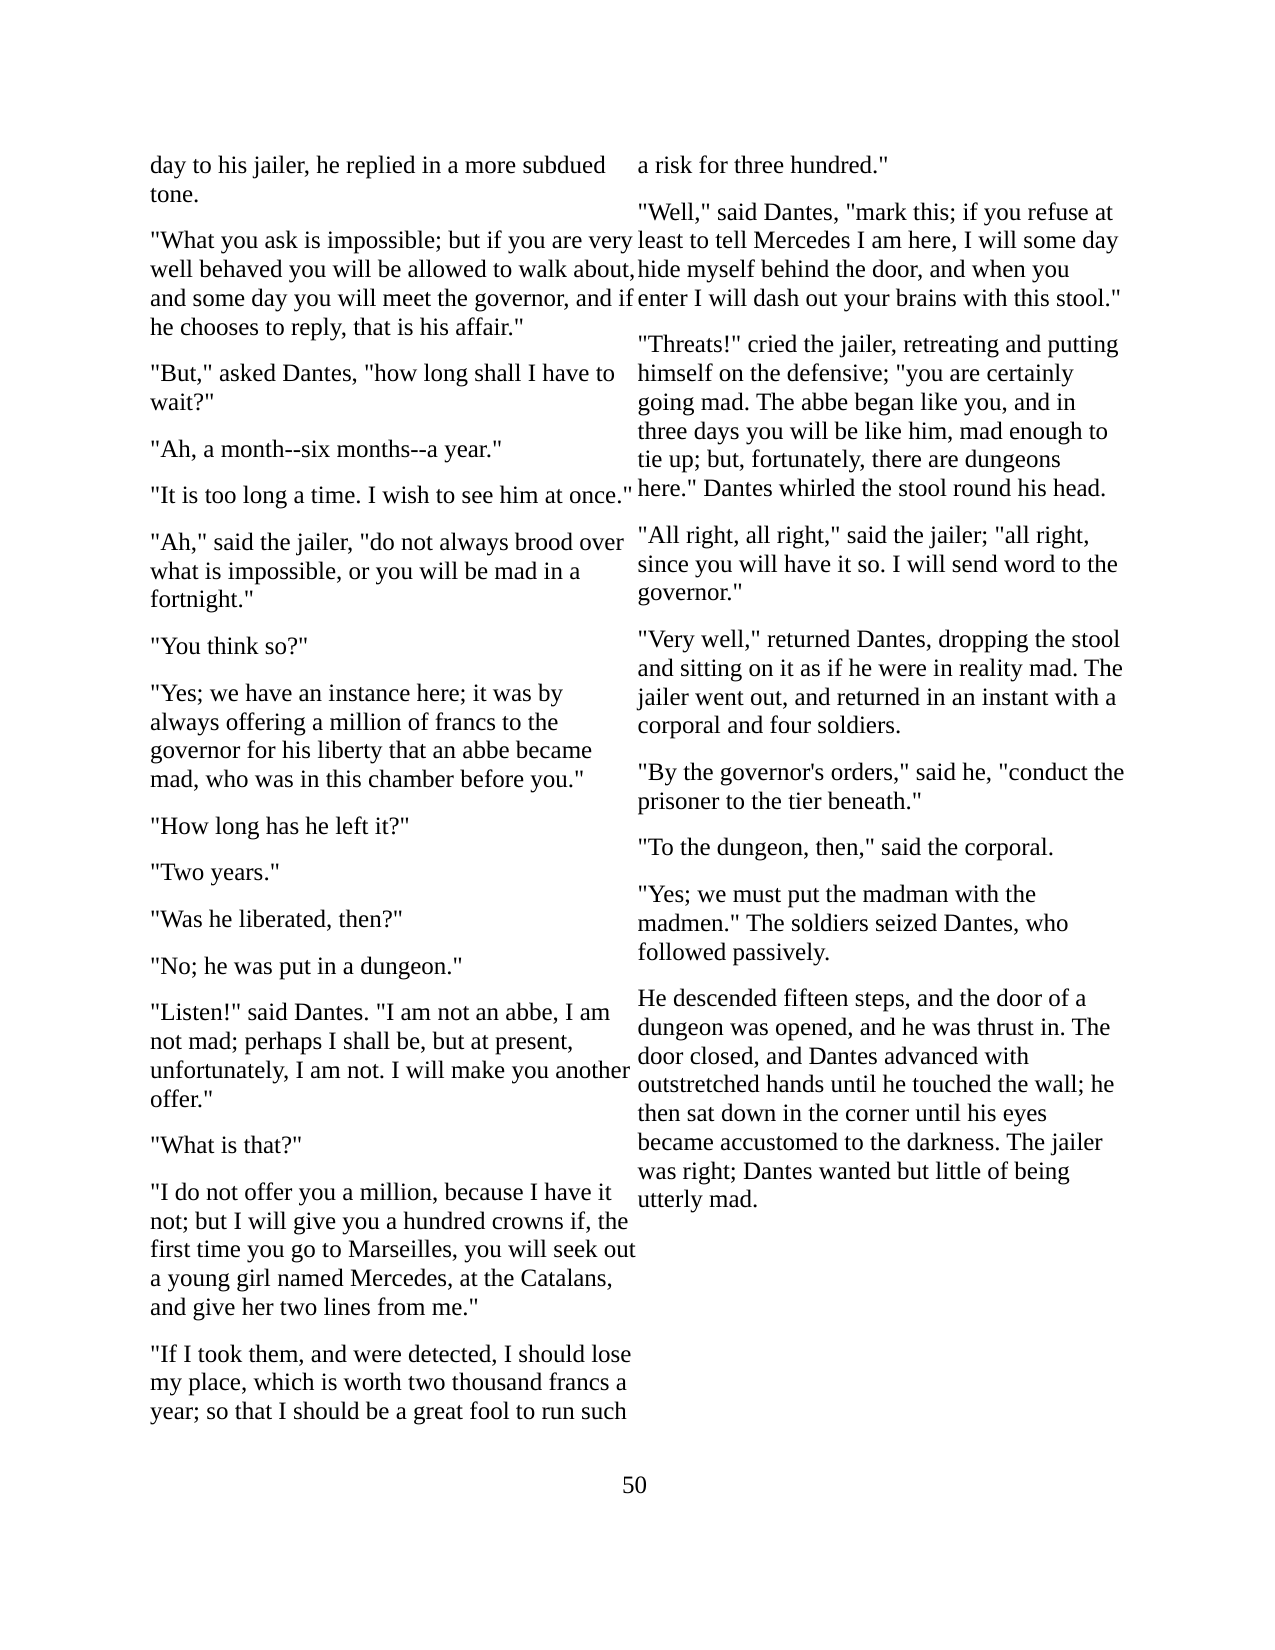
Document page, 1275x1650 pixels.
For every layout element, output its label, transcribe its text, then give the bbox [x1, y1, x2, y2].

text "But," asked Dantes, "how long shall I have to wait?" [150, 358, 637, 416]
text "Well," said Dantes, "mark this; if you refuse at least to tell Mercedes I am here, I will some day hide myself behind the door, and when you enter I will dash out your brains with this stool." [637, 197, 1125, 312]
text a risk for three hundred." [637, 150, 1125, 179]
text "No; he was put in a dungeon." [150, 951, 637, 979]
text "To the dungeon, then," said the corporal. [637, 832, 1125, 861]
text "By the governor's orders," said he, "conduct the prisoner to the tier beneath." [637, 757, 1125, 814]
text "Ah, a month--six months--a year." [150, 434, 637, 462]
text "Threats!" cried the jailer, retreating and putting himself on the defensive; "you are certainly going mad. The abbe began like you, and in three days you will be like him, mad enough to tie up; but, fortunately, there are dungeons here." Dantes whirled the stool round his head. [637, 329, 1125, 502]
text "How long has he left it?" [150, 811, 637, 839]
text "All right, all right," said the jailer; "all right, since you will have it so. I will send word to the governor." [637, 520, 1125, 606]
text "Two years." [150, 857, 637, 886]
text "What is that?" [150, 1130, 637, 1159]
text "Listen!" said Dantes. "I am not an abbe, I am not mad; perhaps I shall be, but at present, unfortunately, I am not. I will make you another offer." [150, 997, 637, 1112]
text "You think so?" [150, 631, 637, 660]
text "What you ask is impossible; but if you are very well behaved you will be allowed to walk about, and some day you will meet the governor, and if he chooses to reply, that is his affair." [150, 225, 637, 340]
text "Yes; we have an instance here; it was by always offering a million of francs to the governor for his liberty that an abbe became mad, who was in this chamber before you." [150, 678, 637, 793]
text "I do not offer you a million, because I have it not; but I will give you a hundred crowns if, the first time you go to Marseilles, you will seek out a young girl named Mercedes, at the Catalans, and give her two lines from me." [150, 1177, 637, 1321]
text "It is too long a time. I wish to see him at once." [150, 480, 637, 509]
text He descended fifteen steps, and the door of a dungeon was opened, and he was thrust in. The door closed, and Dantes advanced with outstretched hands until he touched the wall; he then sat down in the corner until his eyes became accustomed to the darkness. The jailer was right; Dantes wanted but little of being utterly mad. [637, 983, 1125, 1213]
text "Yes; we must put the madman with the madmen." The soldiers seized Dantes, who followed passively. [637, 879, 1125, 965]
text day to his jailer, he replied in a more subdued tone. [150, 150, 637, 207]
text "If I took them, and were detected, I should lose my place, which is worth two thousand francs a year; so that I should be a great fool to run such [150, 1339, 637, 1425]
text "Ah," said the jailer, "do not always brood over what is impossible, or you will be mad in a fortnight." [150, 527, 637, 613]
text "Very well," returned Dantes, dropping the stool and sitting on it as if he were in reality mad. The jailer went out, and returned in an instant with a corporal and four soldiers. [637, 624, 1125, 739]
text "Was he liberated, then?" [150, 904, 637, 933]
